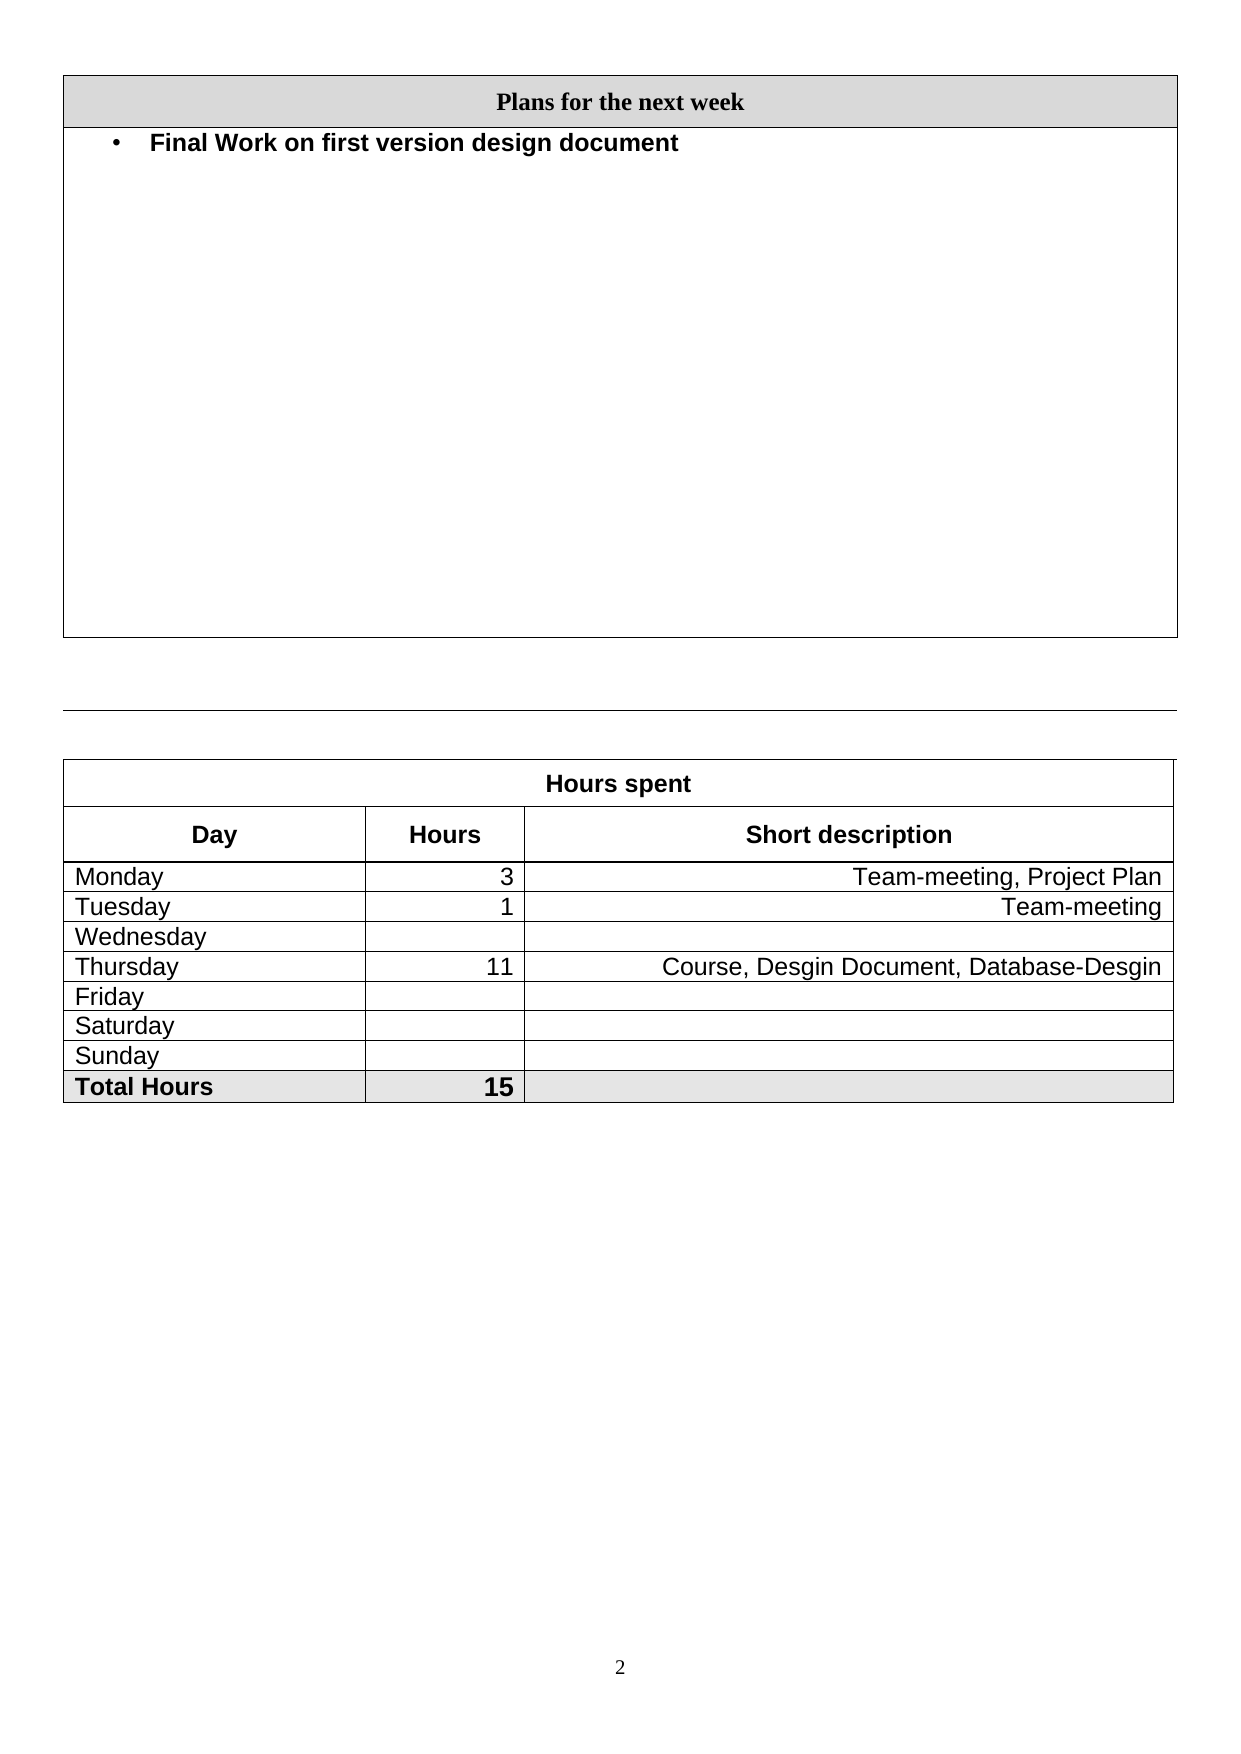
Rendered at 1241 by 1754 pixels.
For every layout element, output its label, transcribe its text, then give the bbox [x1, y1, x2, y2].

table_cell [525, 1011, 1173, 1040]
table_cell [525, 922, 1173, 951]
table_cell Short description [525, 807, 1173, 861]
table_cell [366, 922, 524, 951]
table_cell Wednesday [64, 922, 365, 951]
table_header Plans for the next week [64, 76, 1177, 127]
table_cell 11 [366, 952, 524, 981]
table_cell [366, 1041, 524, 1070]
table_cell Team-meeting, Project Plan [525, 863, 1173, 891]
table_cell Friday [64, 982, 365, 1010]
table_cell [525, 982, 1173, 1010]
table_cell [366, 1011, 524, 1040]
table_cell Day [64, 807, 365, 861]
table_cell Thursday [64, 952, 365, 981]
table_cell [525, 1041, 1173, 1070]
table_cell Hours [366, 807, 524, 861]
table_cell Course, Desgin Document, Database-Desgin [525, 952, 1173, 981]
table_cell Sunday [64, 1041, 365, 1070]
table_cell 3 [366, 863, 524, 891]
table_cell Final Work on first version design document [64, 128, 1177, 637]
table_cell 15 [366, 1071, 524, 1102]
table_cell [525, 1071, 1173, 1102]
table_header [63, 711, 1177, 759]
table_cell [366, 982, 524, 1010]
table_cell 1 [366, 892, 524, 921]
table_cell Team-meeting [525, 892, 1173, 921]
table_cell Hours spent [64, 760, 1173, 806]
table_cell Saturday [64, 1011, 365, 1040]
table_cell Monday [64, 863, 365, 891]
table_cell Tuesday [64, 892, 365, 921]
table_cell Total Hours [64, 1071, 365, 1102]
